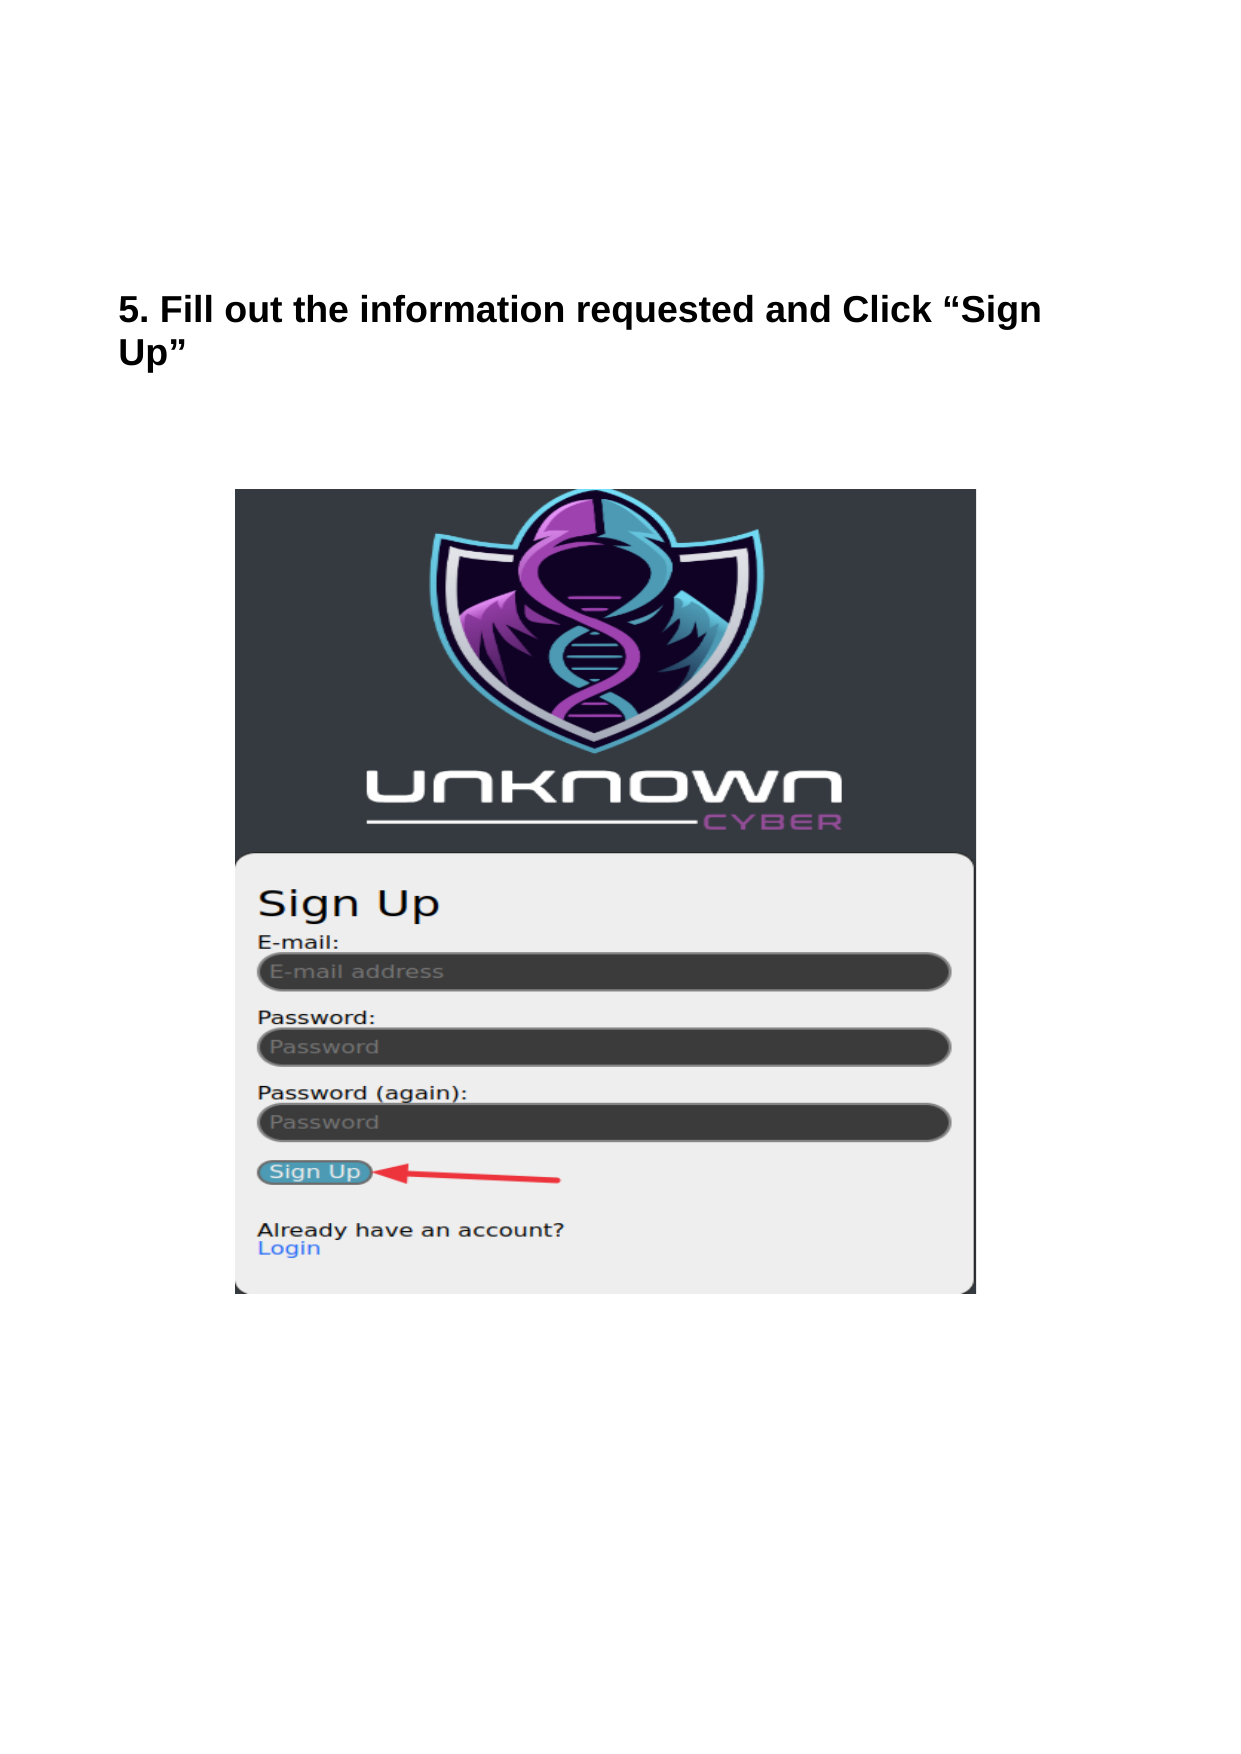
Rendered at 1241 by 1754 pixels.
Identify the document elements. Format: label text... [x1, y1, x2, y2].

picture [235, 489, 977, 1294]
subtitle 5. Fill out the information requested and Click “Sign Up” [118, 287, 1122, 373]
